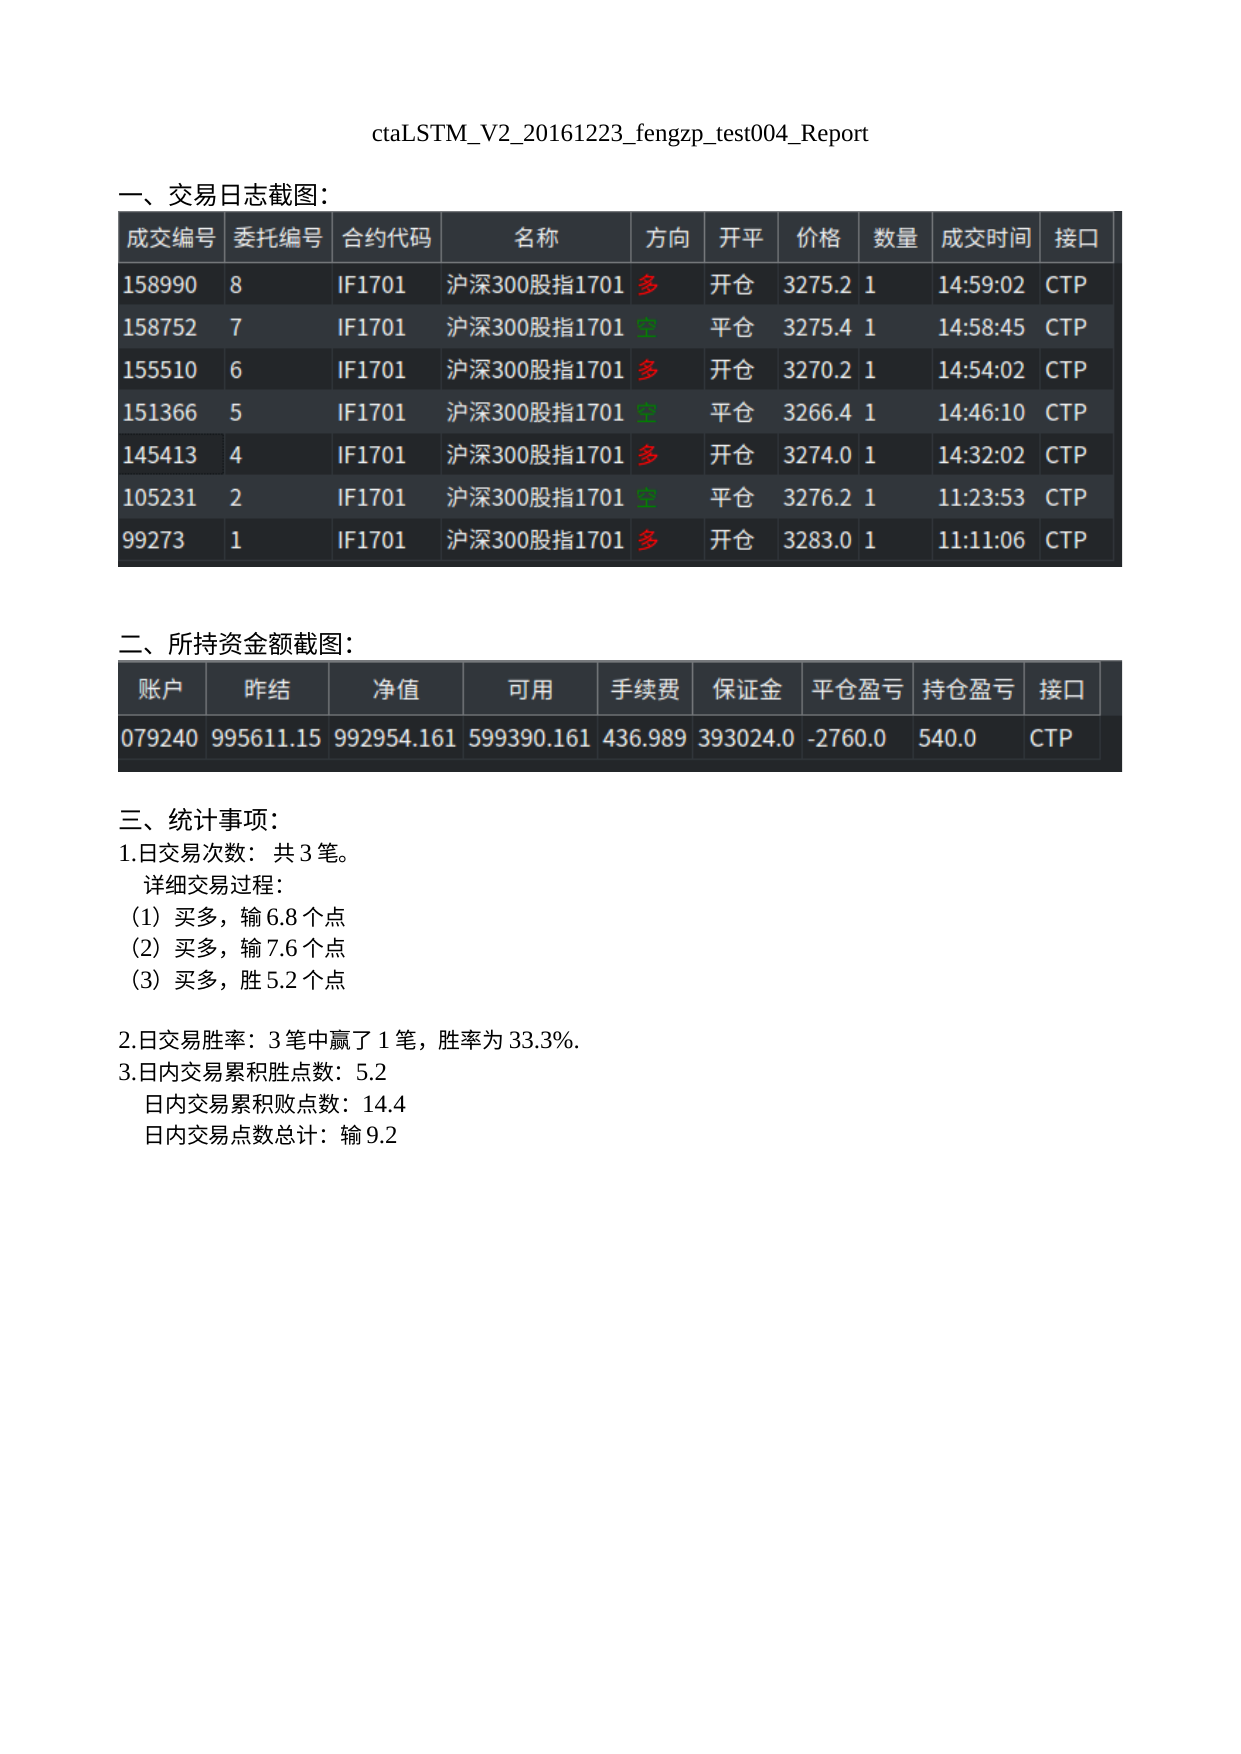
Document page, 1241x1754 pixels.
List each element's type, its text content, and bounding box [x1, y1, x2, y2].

text 1.日交易次数： 共3笔。 [118, 836, 1122, 868]
text 详细交易过程： [118, 868, 1122, 900]
text 2.日交易胜率：3笔中赢了1笔，胜率为33.3%. [118, 1023, 1122, 1055]
text 3.日内交易累积胜点数：5.2 [118, 1055, 1122, 1087]
text （3）买多，胜5.2个点 [118, 963, 1122, 995]
text 日内交易点数总计：输9.2 [118, 1118, 1122, 1150]
text （1）买多，输6.8个点 [118, 900, 1122, 931]
text 二、所持资金额截图： [118, 624, 1122, 660]
text 一、交易日志截图： [118, 176, 1122, 211]
text （2）买多，输7.6个点 [118, 931, 1122, 963]
picture [118, 660, 1123, 772]
text 三、统计事项： [118, 800, 1122, 836]
text 日内交易累积败点数：14.4 [118, 1087, 1122, 1118]
picture [118, 211, 1123, 567]
text ctaLSTM_V2_20161223_fengzp_test004_Report [118, 118, 1122, 147]
